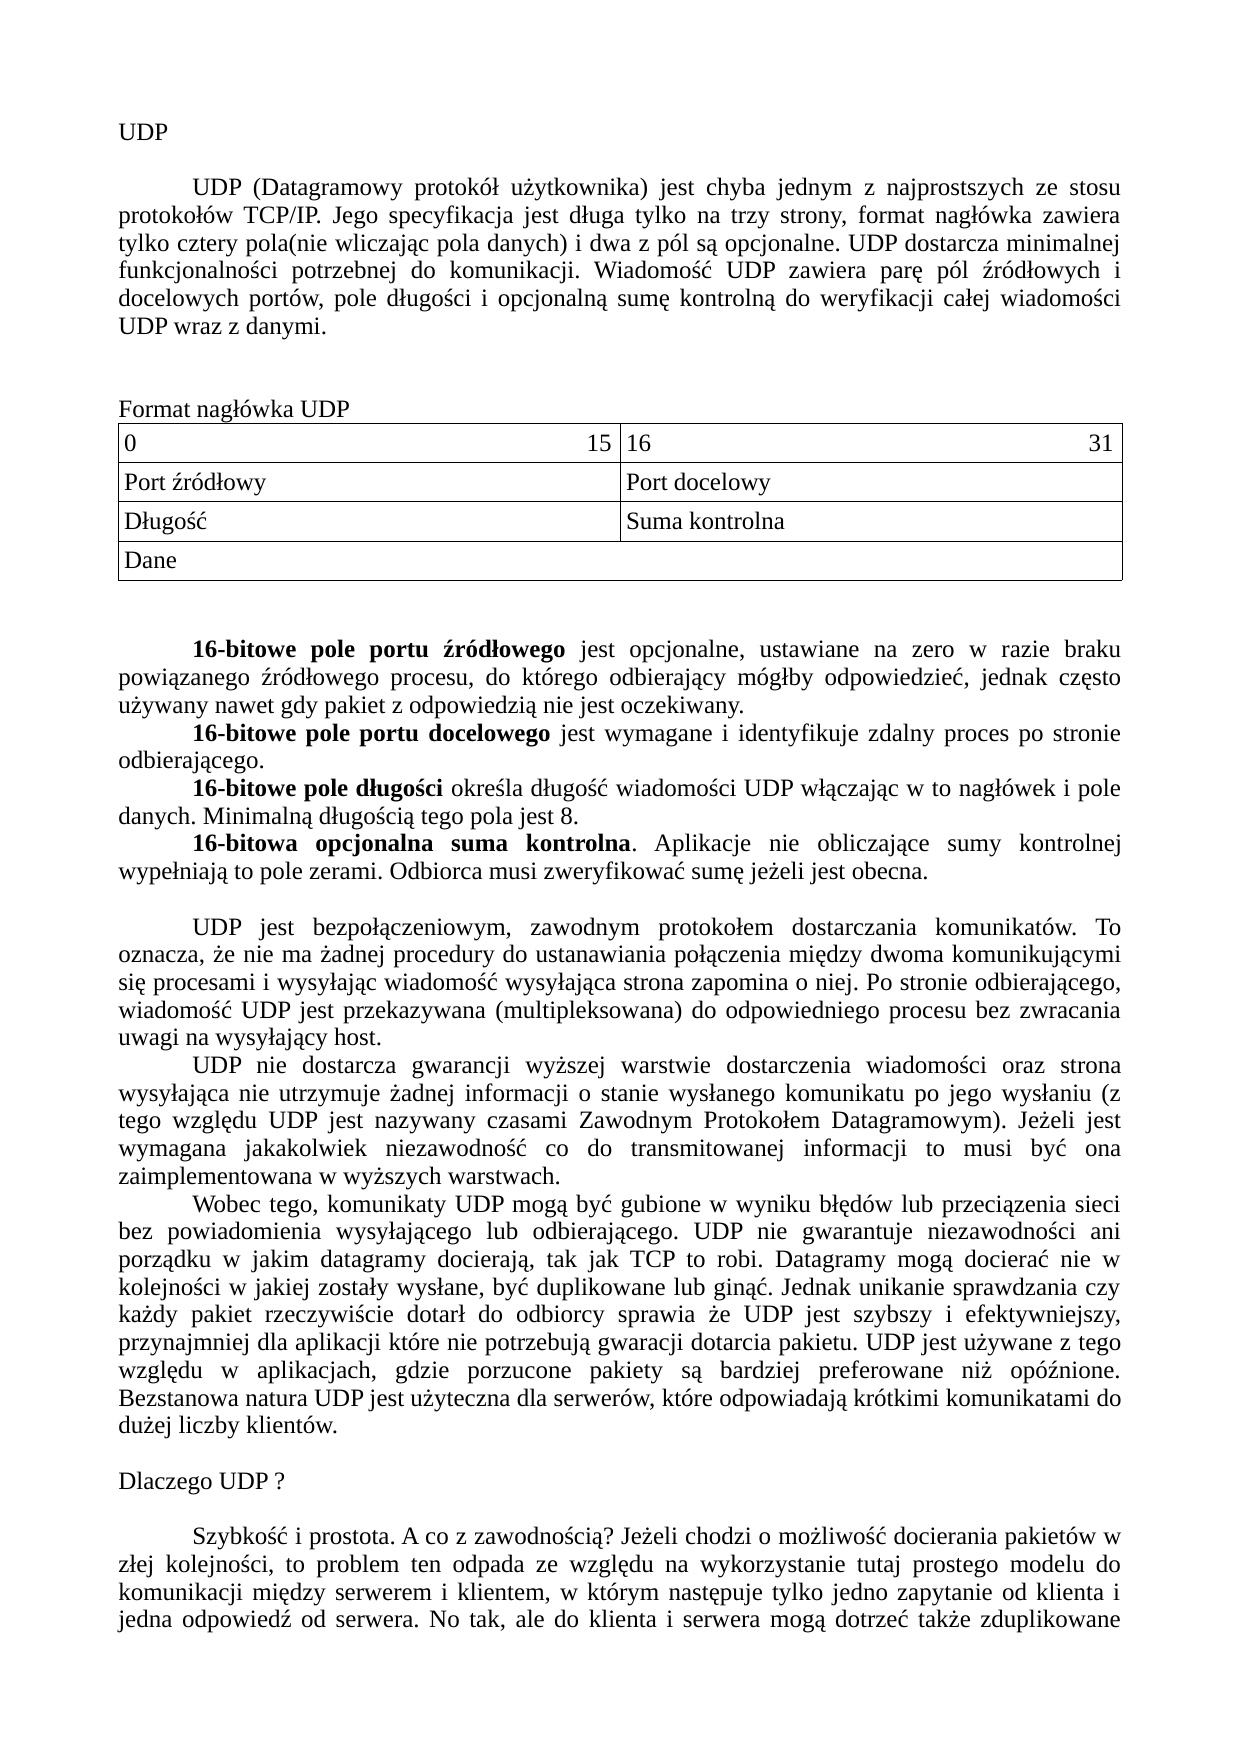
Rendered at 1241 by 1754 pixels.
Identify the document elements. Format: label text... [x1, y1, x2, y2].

text 16-bitowe pole długości określa długość wiadomości UDP włączając w to nagłówek i pole danych. Minimalną długością tego pola jest 8. [118, 774, 1122, 829]
table_cell Port docelowy [621, 463, 1122, 501]
table_header 16 31 [621, 424, 1122, 462]
table_cell Suma kontrolna [621, 502, 1122, 541]
table_header 0 15 [119, 424, 620, 462]
text UDP [118, 118, 1122, 146]
text UDP (Datagramowy protokół użytkownika) jest chyba jednym z najprostszych ze stosu protokołów TCP/IP. Jego specyfikacja jest długa tylko na trzy strony, format nagłówka zawiera tylko cztery pola(nie wliczając pola danych) i dwa z pól są opcjonalne. UDP dostarcza minimalnej funkcjonalności potrzebnej do komunikacji. Wiadomość UDP zawiera parę pól źródłowych i docelowych portów, pole długości i opcjonalną sumę kontrolną do weryfikacji całej wiadomości UDP wraz z danymi. [118, 173, 1122, 340]
table_cell Dane [119, 542, 1122, 580]
text Wobec tego, komunikaty UDP mogą być gubione w wyniku błędów lub przeciązenia sieci bez powiadomienia wysyłającego lub odbierającego. UDP nie gwarantuje niezawodności ani porządku w jakim datagramy docierają, tak jak TCP to robi. Datagramy mogą docierać nie w kolejności w jakiej zostały wysłane, być duplikowane lub ginąć. Jednak unikanie sprawdzania czy każdy pakiet rzeczywiście dotarł do odbiorcy sprawia że UDP jest szybszy i efektywniejszy, przynajmniej dla aplikacji które nie potrzebują gwaracji dotarcia pakietu. UDP jest używane z tego względu w aplikacjach, gdzie porzucone pakiety są bardziej preferowane niż opóźnione. Bezstanowa natura UDP jest użyteczna dla serwerów, które odpowiadają krótkimi komunikatami do dużej liczby klientów. [118, 1190, 1122, 1439]
table_cell Długość [119, 502, 620, 541]
table_cell Port źródłowy [119, 463, 620, 501]
text UDP jest bezpołączeniowym, zawodnym protokołem dostarczania komunikatów. To oznacza, że nie ma żadnej procedury do ustanawiania połączenia między dwoma komunikującymi się procesami i wysyłając wiadomość wysyłająca strona zapomina o niej. Po stronie odbierającego, wiadomość UDP jest przekazywana (multipleksowana) do odpowiedniego procesu bez zwracania uwagi na wysyłający host. [118, 913, 1122, 1051]
text 16-bitowe pole portu źródłowego jest opcjonalne, ustawiane na zero w razie braku powiązanego źródłowego procesu, do którego odbierający mógłby odpowiedzieć, jednak często używany nawet gdy pakiet z odpowiedzią nie jest oczekiwany. [118, 636, 1122, 719]
text Szybkość i prostota. A co z zawodnością? Jeżeli chodzi o możliwość docierania pakietów w złej kolejności, to problem ten odpada ze względu na wykorzystanie tutaj prostego modelu do komunikacji między serwerem i klientem, w którym następuje tylko jedno zapytanie od klienta i jedna odpowiedź od serwera. No tak, ale do klienta i serwera mogą dotrzeć także zduplikowane [118, 1522, 1122, 1633]
text Dlaczego UDP ? [118, 1467, 1122, 1494]
text 16-bitowe pole portu docelowego jest wymagane i identyfikuje zdalny proces po stronie odbierającego. [118, 719, 1122, 774]
text UDP nie dostarcza gwarancji wyższej warstwie dostarczenia wiadomości oraz strona wysyłająca nie utrzymuje żadnej informacji o stanie wysłanego komunikatu po jego wysłaniu (z tego względu UDP jest nazywany czasami Zawodnym Protokołem Datagramowym). Jeżeli jest wymagana jakakolwiek niezawodność co do transmitowanej informacji to musi być ona zaimplementowana w wyższych warstwach. [118, 1051, 1122, 1190]
text 16-bitowa opcjonalna suma kontrolna. Aplikacje nie obliczające sumy kontrolnej wypełniają to pole zerami. Odbiorca musi zweryfikować sumę jeżeli jest obecna. [118, 829, 1122, 885]
text Format nagłówka UDP [118, 395, 1122, 423]
